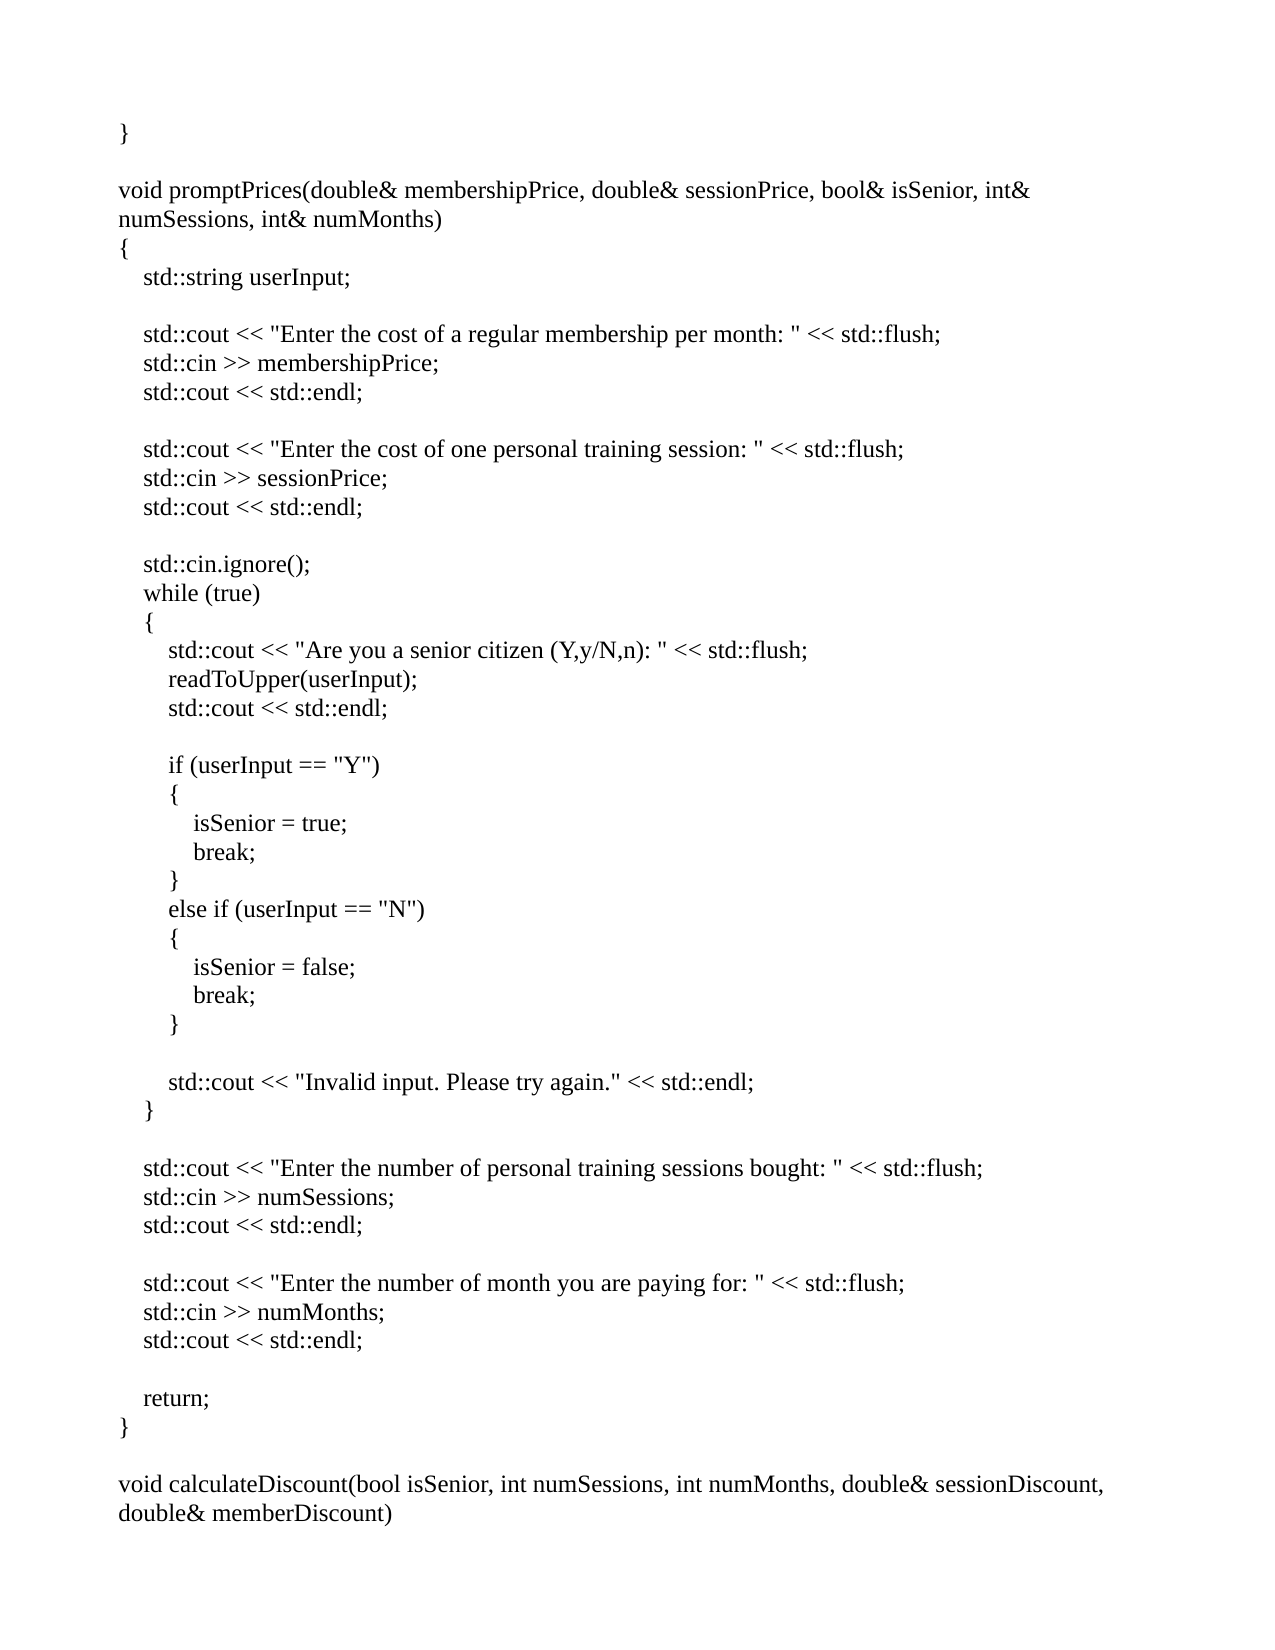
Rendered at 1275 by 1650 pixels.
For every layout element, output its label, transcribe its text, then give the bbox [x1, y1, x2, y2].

text return; [118, 1383, 1157, 1412]
text std::cin >> numSessions; [118, 1182, 1157, 1211]
text { [118, 779, 1157, 808]
text isSenior = false; [118, 952, 1157, 981]
text else if (userInput == "N") [118, 894, 1157, 923]
text void calculateDiscount(bool isSenior, int numSessions, int numMonths, double& sessionDiscount, double& memberDiscount) [118, 1469, 1157, 1527]
text std::cout << "Invalid input. Please try again." << std::endl; [118, 1067, 1157, 1096]
text } [118, 118, 1157, 147]
text void promptPrices(double& membershipPrice, double& sessionPrice, bool& isSenior, int& numSessions, int& numMonths) [118, 176, 1157, 233]
text std::cout << std::endl; [118, 1211, 1157, 1239]
text { [118, 923, 1157, 952]
text std::cout << std::endl; [118, 377, 1157, 406]
text while (true) [118, 578, 1157, 607]
text std::cout << "Enter the number of month you are paying for: " << std::flush; [118, 1268, 1157, 1297]
text readToUpper(userInput); [118, 664, 1157, 693]
text std::cout << "Enter the cost of one personal training session: " << std::flush; [118, 434, 1157, 463]
text std::cin >> membershipPrice; [118, 348, 1157, 377]
text break; [118, 981, 1157, 1009]
text std::cin >> sessionPrice; [118, 463, 1157, 492]
text std::string userInput; [118, 262, 1157, 291]
text std::cout << std::endl; [118, 693, 1157, 722]
text std::cout << std::endl; [118, 1326, 1157, 1354]
text isSenior = true; [118, 808, 1157, 837]
text } [118, 866, 1157, 894]
text std::cout << std::endl; [118, 492, 1157, 521]
text std::cout << "Are you a senior citizen (Y,y/N,n): " << std::flush; [118, 636, 1157, 664]
text } [118, 1096, 1157, 1124]
text std::cin >> numMonths; [118, 1297, 1157, 1326]
text std::cout << "Enter the number of personal training sessions bought: " << std::flush; [118, 1153, 1157, 1182]
text } [118, 1412, 1157, 1441]
text if (userInput == "Y") [118, 751, 1157, 779]
text std::cin.ignore(); [118, 549, 1157, 578]
text std::cout << "Enter the cost of a regular membership per month: " << std::flush; [118, 319, 1157, 348]
text } [118, 1009, 1157, 1038]
text { [118, 607, 1157, 636]
text { [118, 233, 1157, 262]
text break; [118, 837, 1157, 866]
